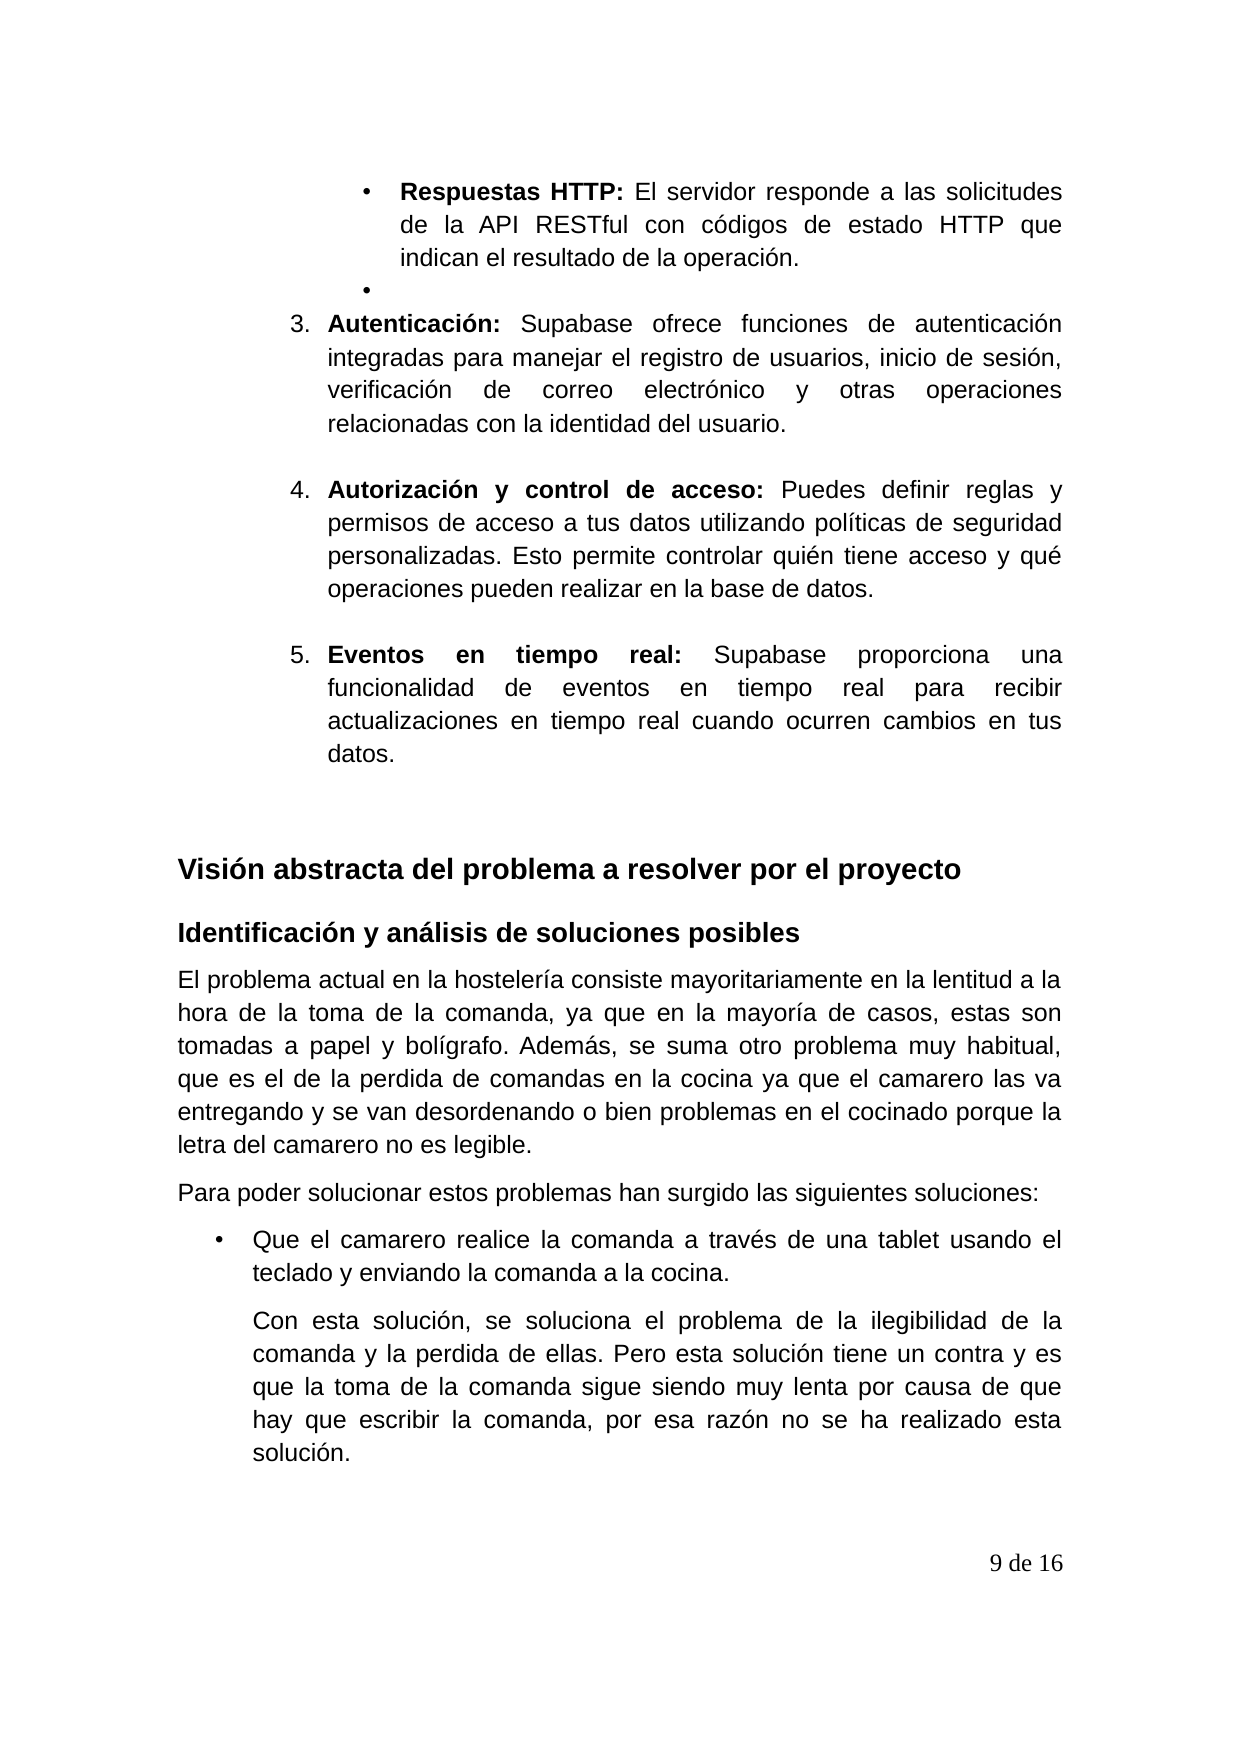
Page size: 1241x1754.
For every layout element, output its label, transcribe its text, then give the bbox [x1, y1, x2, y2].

list Que el camarero realice la comanda a través de una tablet usando el teclado y enviando la comanda a la cocina. [215, 1225, 1063, 1287]
list Autorización y control de acceso: Puedes definir reglas y permisos de acceso a tus datos utilizando políticas de seguridad personalizadas. Esto permite controlar quién tiene acceso y qué operaciones pueden realizar en la base de datos. [290, 474, 1063, 602]
text Para poder solucionar estos problemas han surgido las siguientes soluciones: [177, 1178, 1063, 1206]
list Eventos en tiempo real: Supabase proporciona una funcionalidad de eventos en tiempo real para recibir actualizaciones en tiempo real cuando ocurren cambios en tus datos. [290, 640, 1063, 767]
list Autenticación: Supabase ofrece funciones de autenticación integradas para manejar el registro de usuarios, inicio de sesión, verificación de correo electrónico y otras operaciones relacionadas con la identidad del usuario. [290, 309, 1063, 437]
list Con esta solución, se soluciona el problema de la ilegibilidad de la comanda y la perdida de ellas. Pero esta solución tiene un contra y es que la toma de la comanda sigue siendo muy lenta por causa de que hay que escribir la comanda, por esa razón no se ha realizado esta solución. [215, 1306, 1063, 1467]
text El problema actual en la hostelería consiste mayoritariamente en la lentitud a la hora de la toma de la comanda, ya que en la mayoría de casos, estas son tomadas a papel y bolígrafo. Además, se suma otro problema muy habitual, que es el de la perdida de comandas en la cocina ya que el camarero las va entregando y se van desordenando o bien problemas en el cocinado porque la letra del camarero no es legible. [177, 965, 1063, 1159]
list Respuestas HTTP: El servidor responde a las solicitudes de la API RESTful con códigos de estado HTTP que indican el resultado de la operación. [362, 177, 1063, 272]
subtitle Visión abstracta del problema a resolver por el proyecto [177, 852, 1063, 886]
subtitle Identificación y análisis de soluciones posibles [177, 916, 1063, 948]
